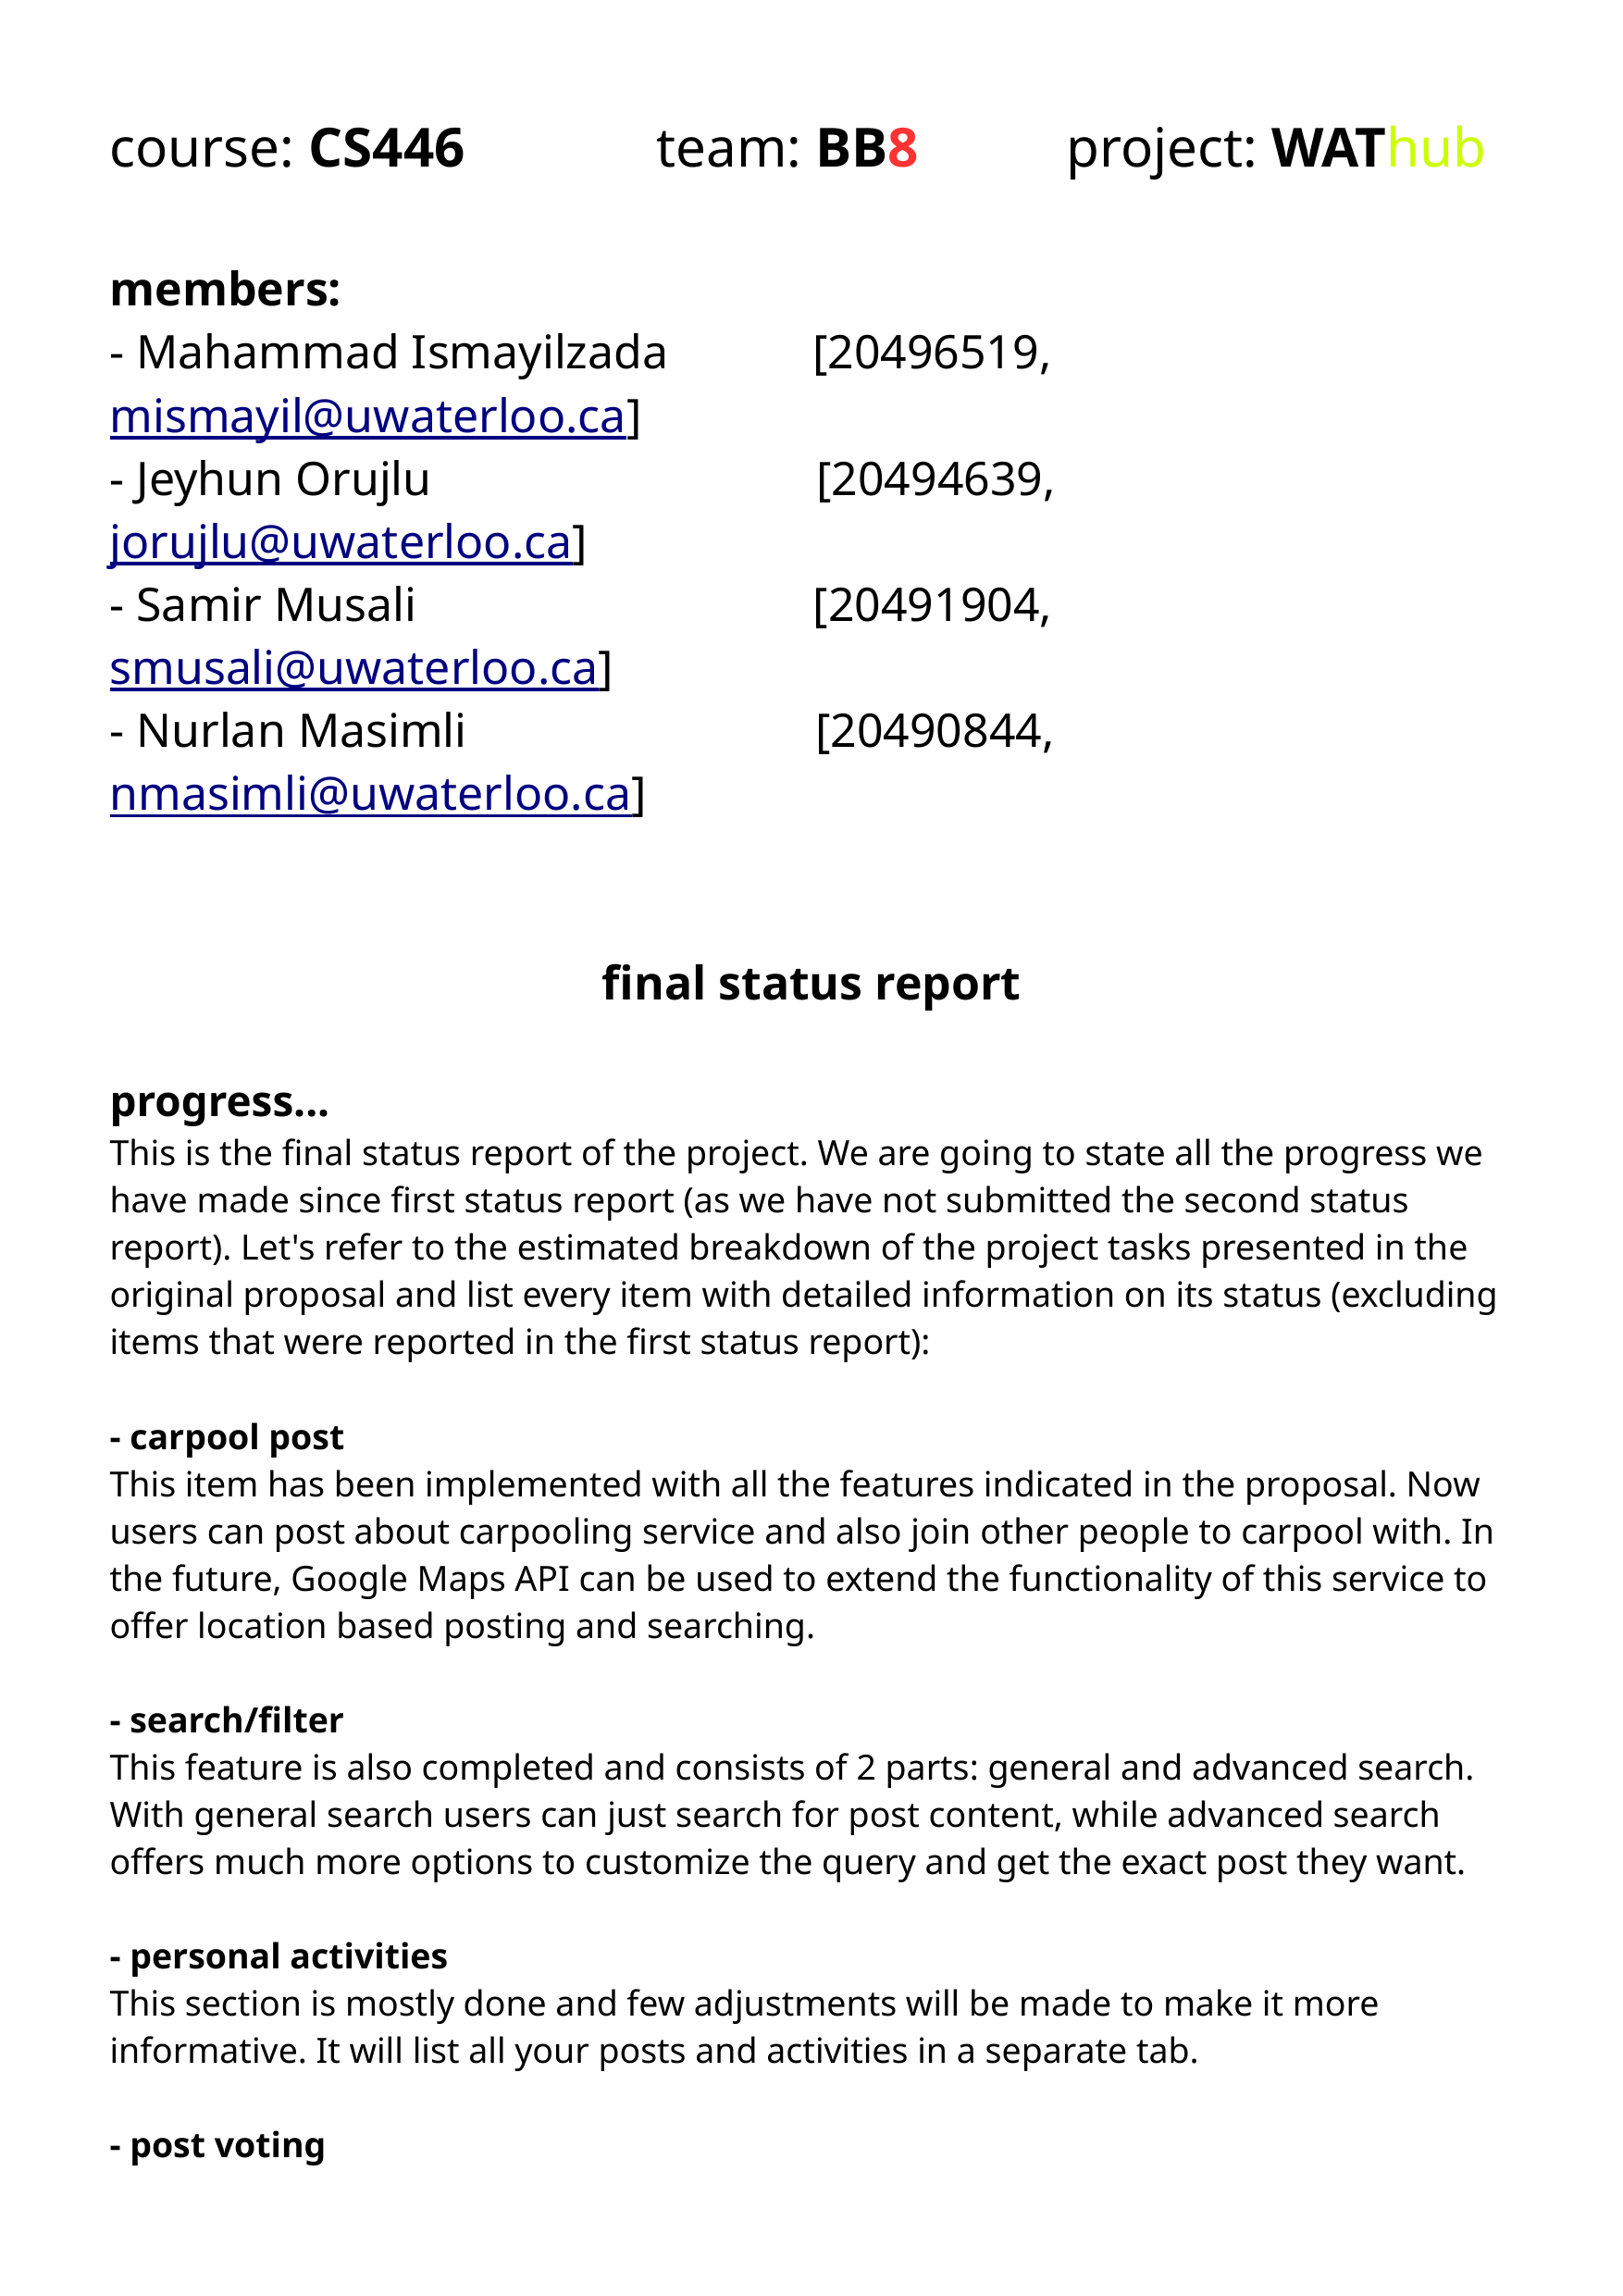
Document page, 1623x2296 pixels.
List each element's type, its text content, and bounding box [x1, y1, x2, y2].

text members: [109, 256, 1514, 319]
text - personal activities [109, 1931, 1514, 1979]
text This section is mostly done and few adjustments will be made to make it more informative. It will list all your posts and activities in a separate tab. [109, 1979, 1514, 2073]
text This is the final status report of the project. We are going to state all the progress we have made since first status report (as we have not submitted the second status report). Let's refer to the estimated breakdown of the project tasks presented in the original proposal and list every item with detailed information on its status (excluding items that were reported in the first status report): [109, 1128, 1514, 1365]
text - post voting [109, 2120, 1514, 2167]
text final status report [109, 950, 1514, 1013]
text course: CS446 team: BB8 project: WAThub [109, 109, 1514, 183]
text - Samir Musali [20491904, smusali@uwaterloo.ca] [109, 572, 1514, 698]
text - Jeyhun Orujlu [20494639, jorujlu@uwaterloo.ca] [109, 446, 1514, 572]
text progress... [109, 1071, 1514, 1128]
text - Nurlan Masimli [20490844, nmasimli@uwaterloo.ca] [109, 698, 1514, 824]
text This item has been implemented with all the features indicated in the proposal. Now users can post about carpooling service and also join other people to carpool with. In the future, Google Maps API can be used to extend the functionality of this service to offer location based posting and searching. [109, 1459, 1514, 1648]
text - carpool post [109, 1412, 1514, 1459]
text - Mahammad Ismayilzada [20496519, mismayil@uwaterloo.ca] [109, 319, 1514, 446]
text - search/filter [109, 1695, 1514, 1743]
text This feature is also completed and consists of 2 parts: general and advanced search. With general search users can just search for post content, while advanced search offers much more options to customize the query and get the exact post they want. [109, 1743, 1514, 1884]
